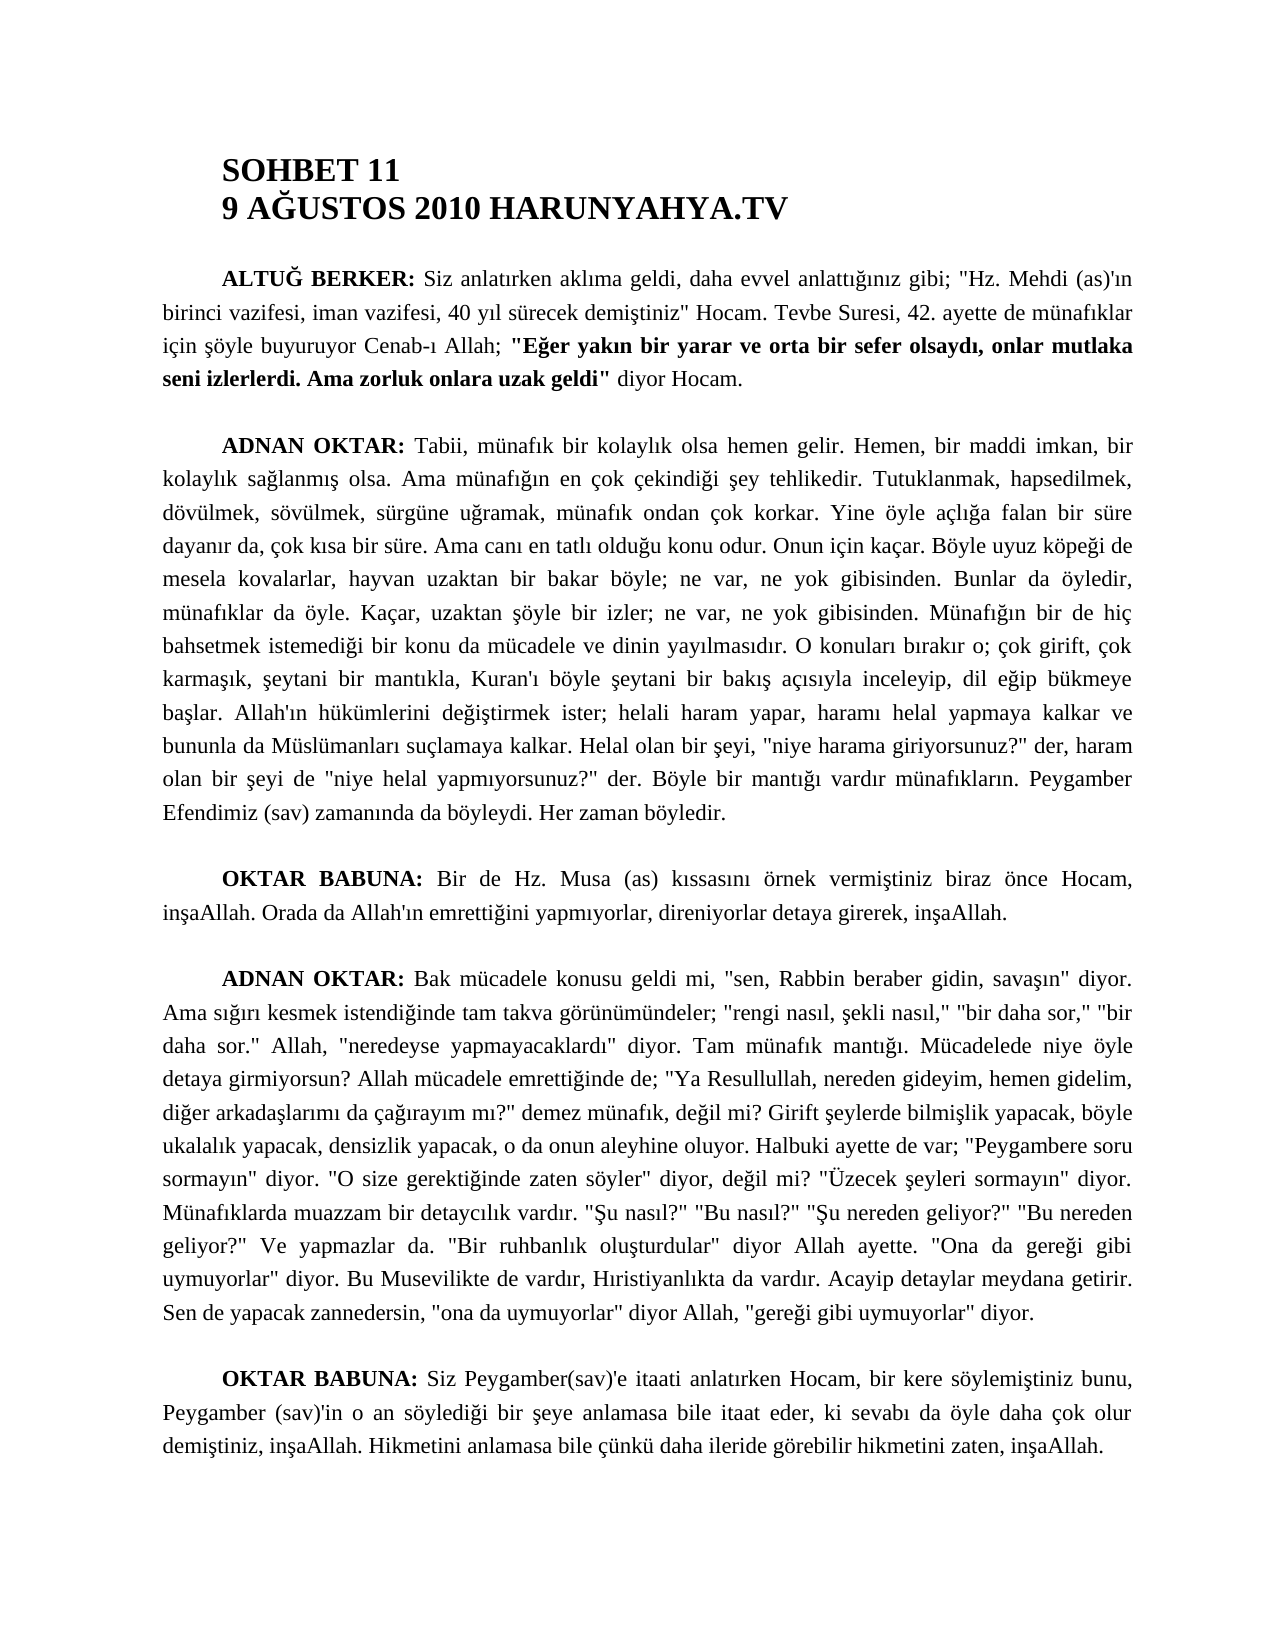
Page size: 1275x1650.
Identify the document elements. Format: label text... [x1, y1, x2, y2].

text OKTAR BABUNA: Siz Peygamber(sav)'e itaati anlatırken Hocam, bir kere söylemiştiniz bunu, Peygamber (sav)'in o an söylediği bir şeye anlamasa bile itaat eder, ki sevabı da öyle daha çok olur demiştiniz, inşaAllah. Hikmetini anlamasa bile çünkü daha ileride görebilir hikmetini zaten, inşaAllah. [162, 1360, 1134, 1460]
subtitle SOHBET 11 [162, 150, 1134, 188]
text OKTAR BABUNA: Bir de Hz. Musa (as) kıssasını örnek vermiştiniz biraz önce Hocam, inşaAllah. Orada da Allah'ın emrettiğini yapmıyorlar, direniyorlar detaya girerek, inşaAllah. [162, 860, 1134, 927]
text ALTUĞ BERKER: Siz anlatırken aklıma geldi, daha evvel anlattığınız gibi; "Hz. Mehdi (as)'ın birinci vazifesi, iman vazifesi, 40 yıl sürecek demiştiniz" Hocam. Tevbe Suresi, 42. ayette de münafıklar için şöyle buyuruyor Cenab-ı Allah; "Eğer yakın bir yarar ve orta bir sefer olsaydı, onlar mutlaka seni izlerlerdi. Ama zorluk onlara uzak geldi" diyor Hocam. [162, 260, 1134, 393]
text ADNAN OKTAR: Bak mücadele konusu geldi mi, "sen, Rabbin beraber gidin, savaşın" diyor. Ama sığırı kesmek istendiğinde tam takva görünümündeler; "rengi nasıl, şekli nasıl," "bir daha sor," "bir daha sor." Allah, "neredeyse yapmayacaklardı" diyor. Tam münafık mantığı. Mücadelede niye öyle detaya girmiyorsun? Allah mücadele emrettiğinde de; "Ya Resullullah, nereden gideyim, hemen gidelim, diğer arkadaşlarımı da çağırayım mı?" demez münafık, değil mi? Girift şeylerde bilmişlik yapacak, böyle ukalalık yapacak, densizlik yapacak, o da onun aleyhine oluyor. Halbuki ayette de var; "Peygambere soru sormayın" diyor. "O size gerektiğinde zaten söyler" diyor, değil mi? "Üzecek şeyleri sormayın" diyor. Münafıklarda muazzam bir detaycılık vardır. "Şu nasıl?" "Bu nasıl?" "Şu nereden geliyor?" "Bu nereden geliyor?" Ve yapmazlar da. "Bir ruhbanlık oluşturdular" diyor Allah ayette. "Ona da gereği gibi uymuyorlar" diyor. Bu Musevilikte de vardır, Hıristiyanlıkta da vardır. Acayip detaylar meydana getirir. Sen de yapacak zannedersin, "ona da uymuyorlar" diyor Allah, "gereği gibi uymuyorlar" diyor. [162, 960, 1134, 1327]
text ADNAN OKTAR: Tabii, münafık bir kolaylık olsa hemen gelir. Hemen, bir maddi imkan, bir kolaylık sağlanmış olsa. Ama münafığın en çok çekindiği şey tehlikedir. Tutuklanmak, hapsedilmek, dövülmek, sövülmek, sürgüne uğramak, münafık ondan çok korkar. Yine öyle açlığa falan bir süre dayanır da, çok kısa bir süre. Ama canı en tatlı olduğu konu odur. Onun için kaçar. Böyle uyuz köpeği de mesela kovalarlar, hayvan uzaktan bir bakar böyle; ne var, ne yok gibisinden. Bunlar da öyledir, münafıklar da öyle. Kaçar, uzaktan şöyle bir izler; ne var, ne yok gibisinden. Münafığın bir de hiç bahsetmek istemediği bir konu da mücadele ve dinin yayılmasıdır. O konuları bırakır o; çok girift, çok karmaşık, şeytani bir mantıkla, Kuran'ı böyle şeytani bir bakış açısıyla inceleyip, dil eğip bükmeye başlar. Allah'ın hükümlerini değiştirmek ister; helali haram yapar, haramı helal yapmaya kalkar ve bununla da Müslümanları suçlamaya kalkar. Helal olan bir şeyi, "niye harama giriyorsunuz?" der, haram olan bir şeyi de "niye helal yapmıyorsunuz?" der. Böyle bir mantığı vardır münafıkların. Peygamber Efendimiz (sav) zamanında da böyleydi. Her zaman böyledir. [162, 427, 1134, 827]
subtitle 9 AĞUSTOS 2010 HARUNYAHYA.TV [162, 188, 1134, 227]
